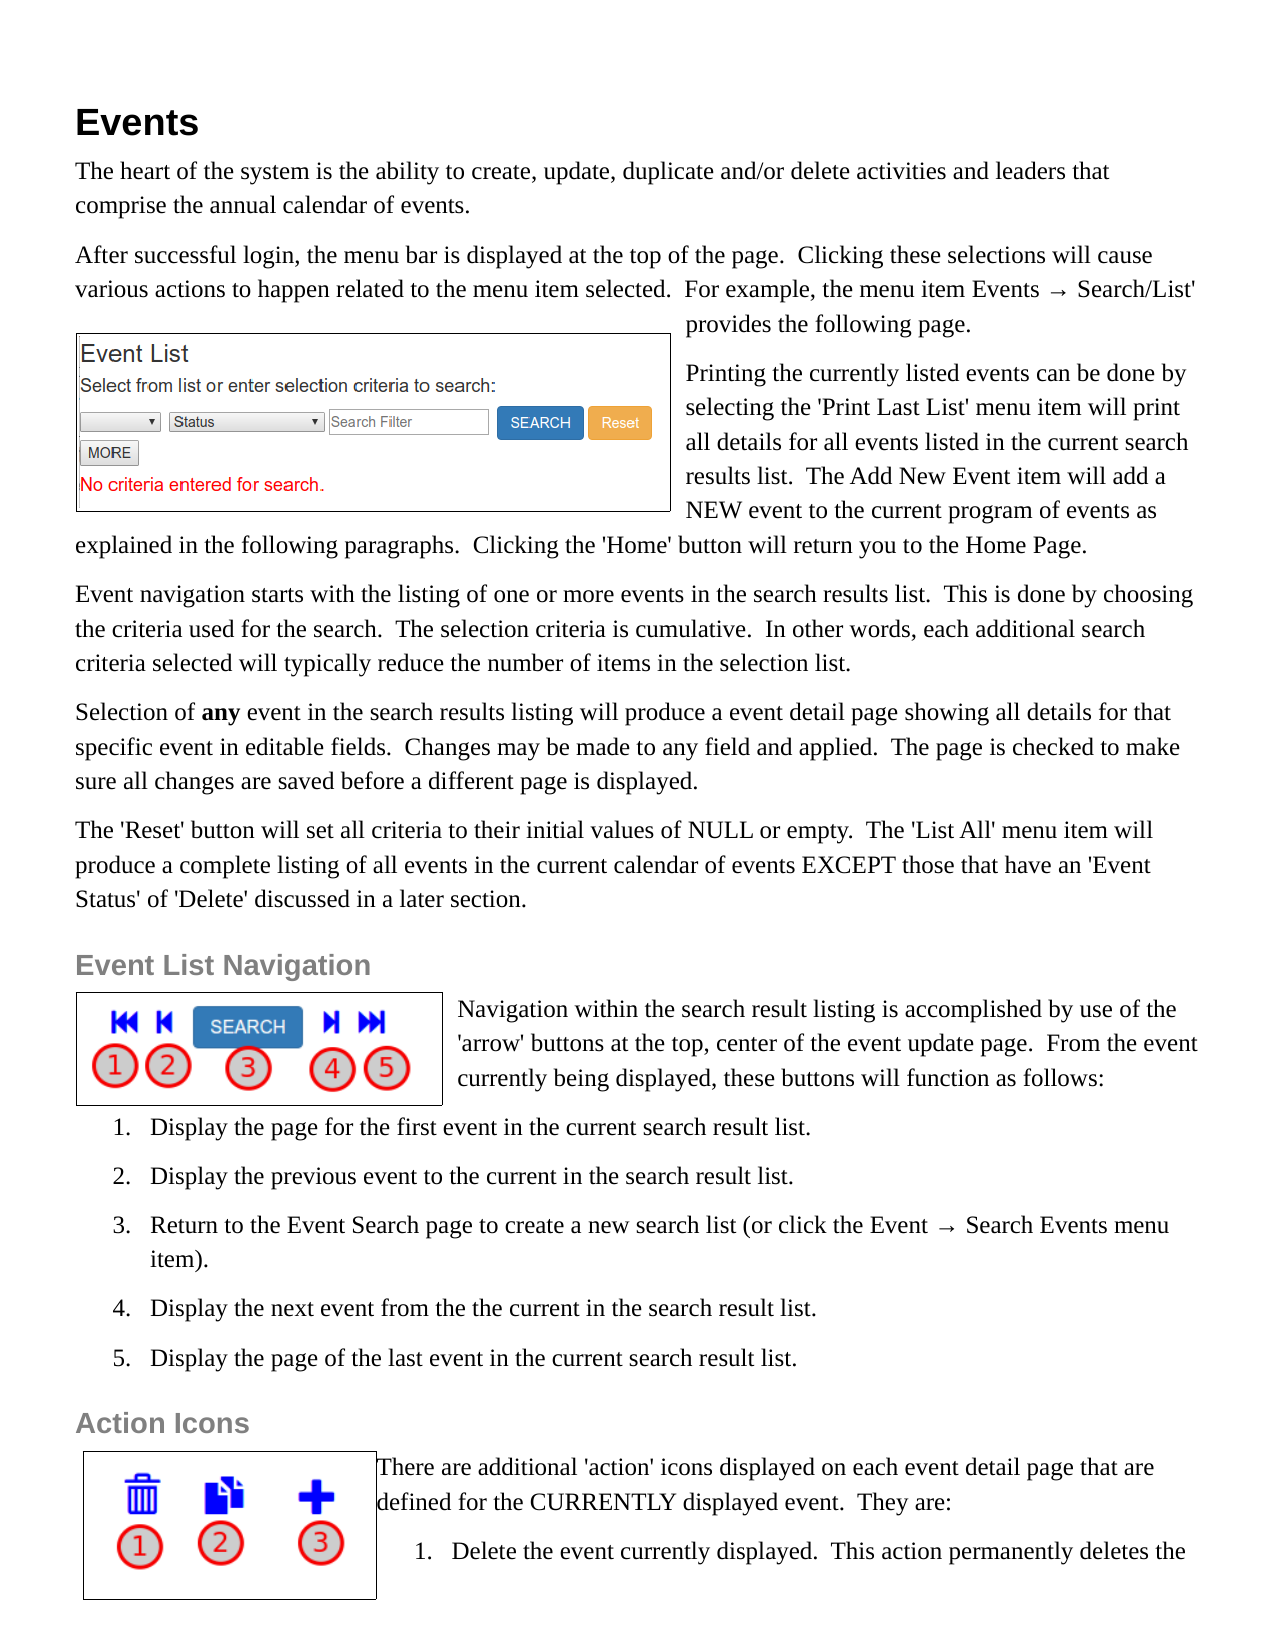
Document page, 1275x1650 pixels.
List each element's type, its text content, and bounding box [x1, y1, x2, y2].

list Display the next event from the the current in the search result list. [112, 1293, 1200, 1322]
picture [79, 336, 668, 508]
text The heart of the system is the ability to create, update, duplicate and/or delete activities and leaders that comprise the annual calendar of events. [75, 156, 1200, 219]
text [77, 993, 442, 1105]
list Return to the Event Search page to create a new search list (or click the Event → Search Events menu item). [112, 1210, 1200, 1273]
list Display the previous event to the current in the search result list. [112, 1161, 1200, 1190]
picture [78, 995, 439, 1102]
text Printing the currently listed events can be done by selecting the 'Print Last List' menu item will print all details for all events listed in the current search results list. The Add New Event item will add a NEW event to the current program of events as explained in the following paragraphs. Clicking the 'Home' button will return you to the Home Page. [75, 358, 1200, 559]
list Display the page for the first event in the current search result list. [112, 1112, 1200, 1141]
subtitle Event List Navigation [75, 948, 1200, 981]
text [84, 1452, 376, 1599]
subtitle Action Icons [75, 1406, 1200, 1440]
subtitle Events [75, 100, 1200, 144]
list Display the page of the last event in the current search result list. [112, 1343, 1200, 1371]
text Navigation within the search result listing is accomplished by use of the 'arrow' buttons at the top, center of the event update page. From the event currently being displayed, these buttons will function as follows: [443, 994, 1200, 1092]
list Delete the event currently displayed. This action permanently deletes the [377, 1536, 1200, 1564]
text There are additional 'action' icons displayed on each event detail page that are defined for the CURRENTLY displayed event. They are: [377, 1452, 1200, 1516]
text The 'Reset' button will set all criteria to their initial values of NULL or empty. The 'List All' menu item will produce a complete listing of all events in the current calendar of events EXCEPT those that have an 'Event Status' of 'Delete' discussed in a later section. [75, 815, 1200, 913]
text Selection of any event in the search results listing will produce a event detail page showing all details for that specific event in editable fields. Changes may be made to any field and applied. The page is checked to make sure all changes are saved before a different page is displayed. [75, 697, 1200, 795]
picture [85, 1454, 374, 1596]
text After successful login, the menu bar is displayed at the top of the page. Clicking these selections will cause various actions to happen related to the menu item selected. For example, the menu item Events → Search/List' provides the following page. [75, 240, 1200, 337]
text Event navigation starts with the listing of one or more events in the search results list. This is done by choosing the criteria used for the search. The selection criteria is cumulative. In other words, each additional search criteria selected will typically reduce the number of items in the selection list. [75, 579, 1200, 677]
text [77, 334, 670, 511]
